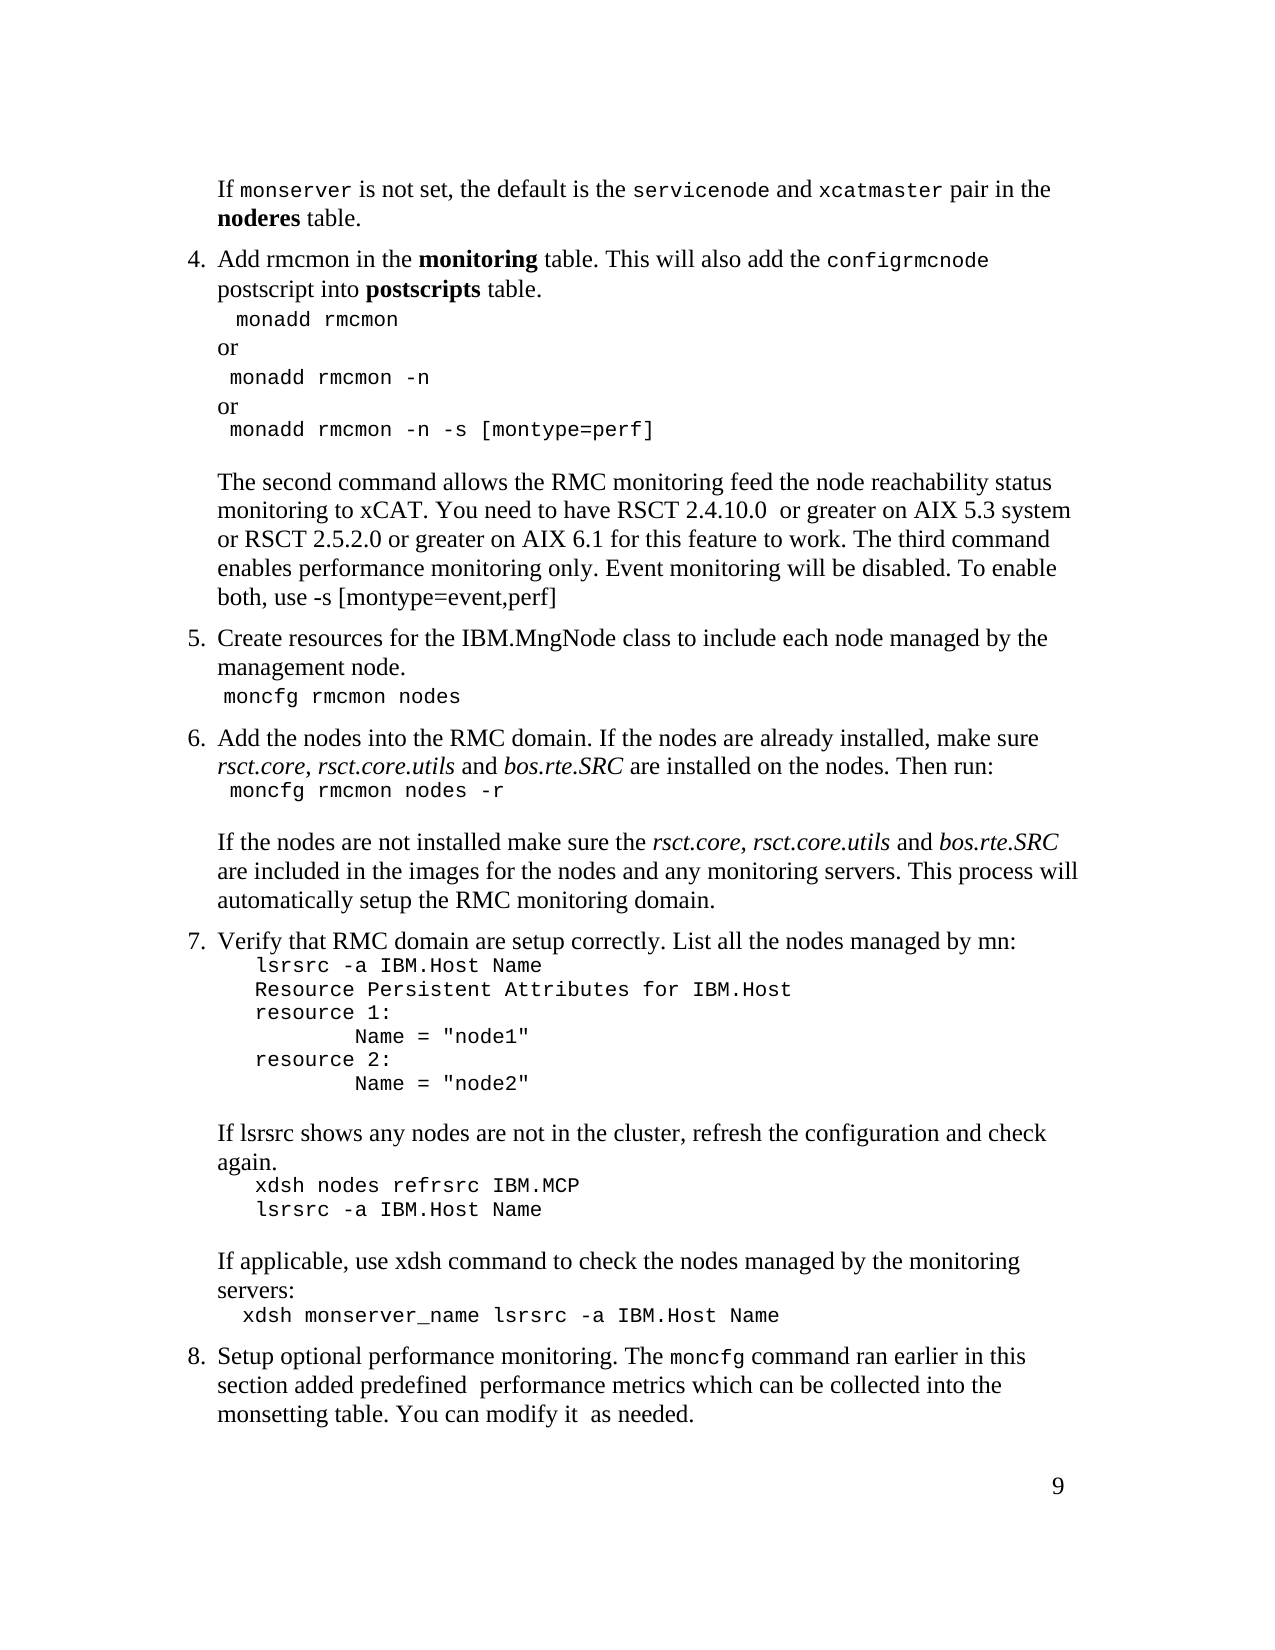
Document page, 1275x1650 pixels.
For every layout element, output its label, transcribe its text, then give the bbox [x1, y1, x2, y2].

list Add rmcmon in the monitoring table. This will also add the configrmcnode postscript into postscripts table. monadd rmcmon or monadd rmcmon -n or monadd rmcmon -n -s [montype=perf] The second command allows the RMC monitoring feed the node reachability status monitoring to xCAT. You need to have RSCT 2.4.10.0 or greater on AIX 5.3 system or RSCT 2.5.2.0 or greater on AIX 6.1 for this feature to work. The third command enables performance monitoring only. Event monitoring will be disabled. To enable both, use -s [montype=event,perf] [187, 244, 1087, 611]
list If monserver is not set, the default is the servicenode and xcatmaster pair in the noderes table. [187, 150, 1087, 232]
list Create resources for the IBM.MngNode class to include each node managed by the management node. moncfg rmcmon nodes [187, 623, 1087, 710]
list Verify that RMC domain are setup correctly. List all the nodes managed by mn: lsrsrc -a IBM.Host Name Resource Persistent Attributes for IBM.Host resource 1: Name = "node1" resource 2: Name = "node2" If lsrsrc shows any nodes are not in the cluster, refresh the configuration and check again. xdsh nodes refrsrc IBM.MCP lsrsrc -a IBM.Host Name If applicable, use xdsh command to check the nodes managed by the monitoring servers: xdsh monserver_name lsrsrc -a IBM.Host Name [187, 926, 1087, 1328]
list Setup optional performance monitoring. The moncfg command ran earlier in this section added predefined performance metrics which can be collected into the monsetting table. You can modify it as needed. [187, 1341, 1087, 1428]
list Add the nodes into the RMC domain. If the nodes are already installed, make sure rsct.core, rsct.core.utils and bos.rte.SRC are installed on the nodes. Then run: moncfg rmcmon nodes -r If the nodes are not installed make sure the rsct.core, rsct.core.utils and bos.rte.SRC are included in the images for the nodes and any monitoring servers. This process will automatically setup the RMC monitoring domain. [187, 723, 1087, 914]
